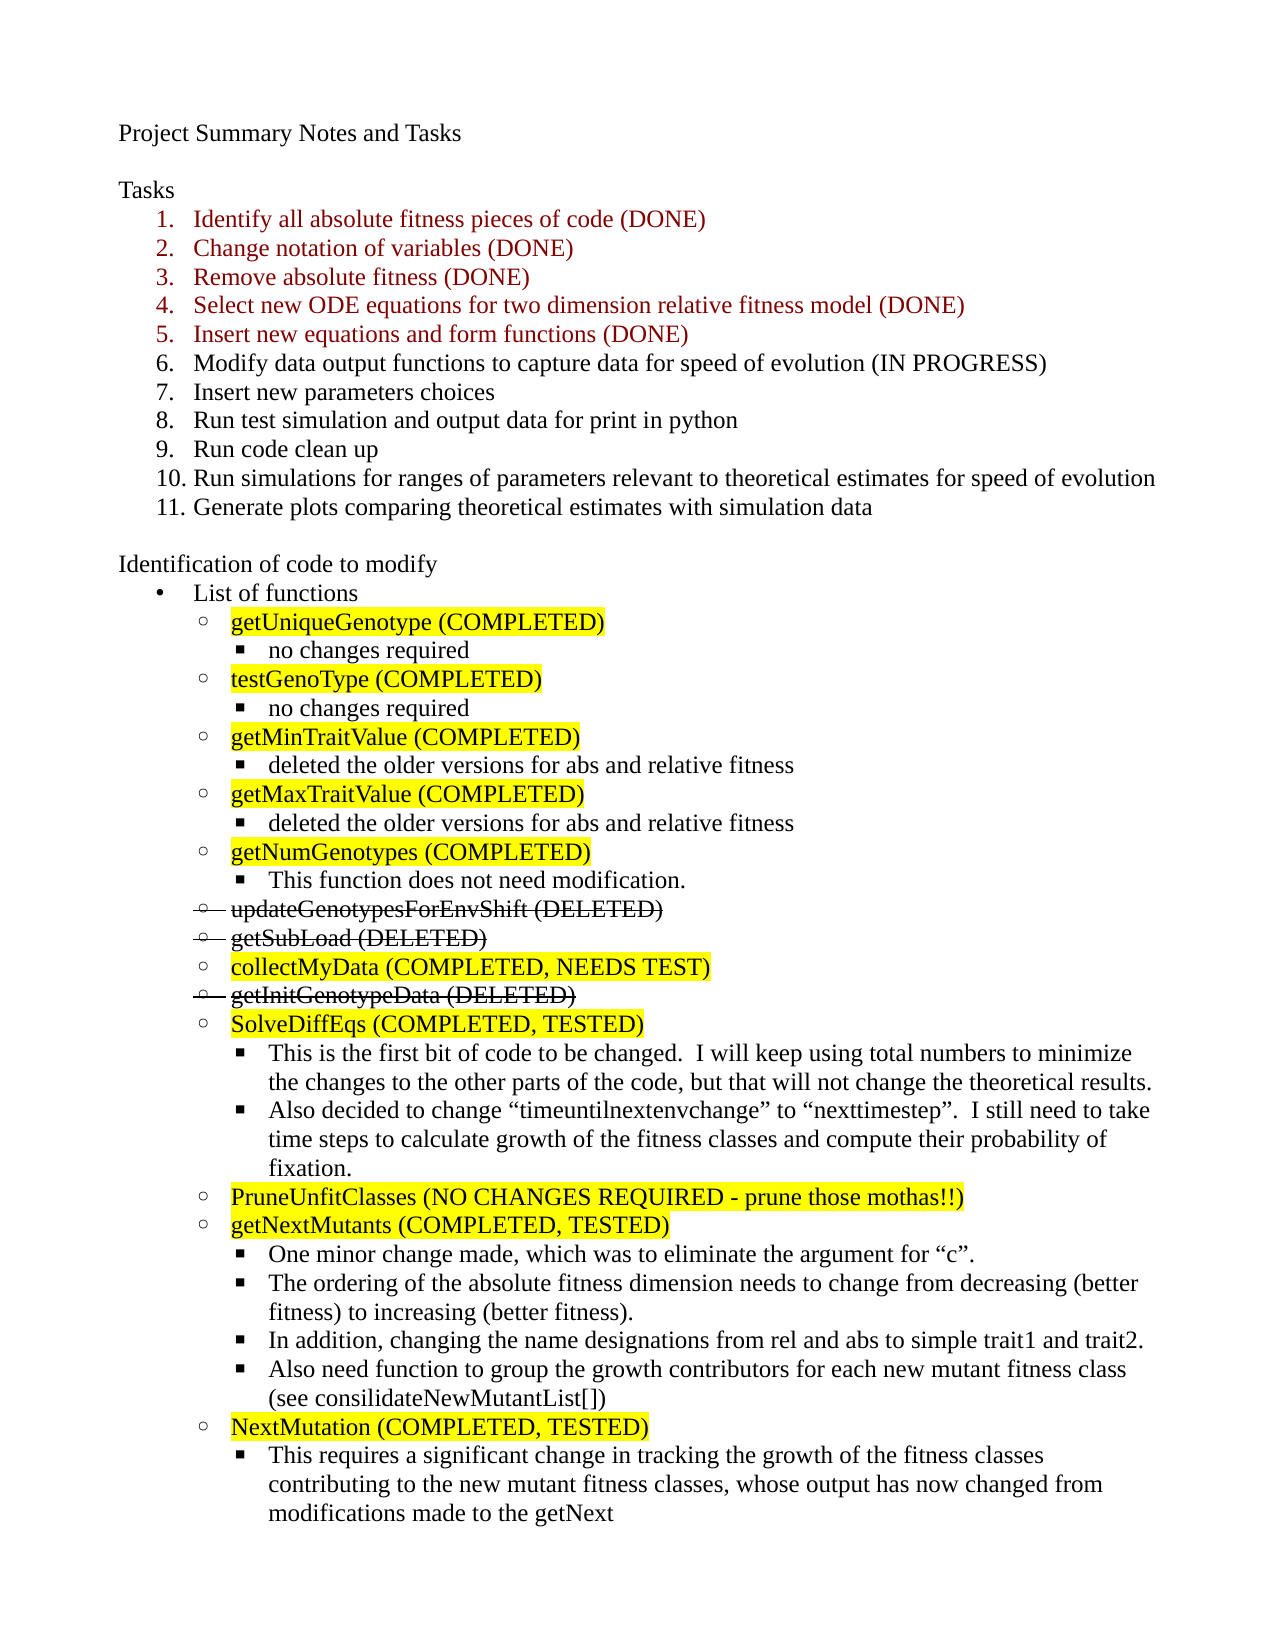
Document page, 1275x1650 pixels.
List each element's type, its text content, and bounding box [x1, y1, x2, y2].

list Generate plots comparing theoretical estimates with simulation data [156, 492, 1157, 521]
list getMinTraitValue (COMPLETED) [193, 722, 1157, 751]
text Identification of code to modify [118, 549, 1157, 578]
list getUniqueGenotype (COMPLETED) [193, 607, 1157, 636]
list Insert new parameters choices [156, 377, 1157, 406]
list deleted the older versions for abs and relative fitness [231, 751, 1157, 779]
list collectMyData (COMPLETED, NEEDS TEST) [193, 952, 1157, 981]
list The ordering of the absolute fitness dimension needs to change from decreasing (better fitness) to increasing (better fitness). [231, 1268, 1157, 1326]
text Project Summary Notes and Tasks [118, 118, 1157, 147]
list getSubLoad (DELETED) [193, 923, 1157, 952]
list NextMutation (COMPLETED, TESTED) [193, 1412, 1157, 1441]
list Identify all absolute fitness pieces of code (DONE) [156, 204, 1157, 233]
list In addition, changing the name designations from rel and abs to simple trait1 and trait2. [231, 1326, 1157, 1354]
list SolveDiffEqs (COMPLETED, TESTED) [193, 1009, 1157, 1038]
list getNextMutants (COMPLETED, TESTED) [193, 1211, 1157, 1239]
list Modify data output functions to capture data for speed of evolution (IN PROGRESS) [156, 348, 1157, 377]
list deleted the older versions for abs and relative fitness [231, 808, 1157, 837]
list This function does not need modification. [231, 866, 1157, 894]
list testGenoType (COMPLETED) [193, 664, 1157, 693]
list getMaxTraitValue (COMPLETED) [193, 779, 1157, 808]
list This is the first bit of code to be changed. I will keep using total numbers to minimize the changes to the other parts of the code, but that will not change the theoretical results. [231, 1038, 1157, 1096]
list Select new ODE equations for two dimension relative fitness model (DONE) [156, 291, 1157, 319]
list Insert new equations and form functions (DONE) [156, 319, 1157, 348]
list Change notation of variables (DONE) [156, 233, 1157, 262]
list getInitGenotypeData (DELETED) [193, 981, 1157, 1009]
list List of functions [156, 578, 1157, 607]
list updateGenotypesForEnvShift (DELETED) [193, 894, 1157, 923]
list Also decided to change “timeuntilnextenvchange” to “nexttimestep”. I still need to take time steps to calculate growth of the fitness classes and compute their probability of fixation. [231, 1096, 1157, 1182]
list no changes required [231, 636, 1157, 664]
text Tasks [118, 176, 1157, 204]
list One minor change made, which was to eliminate the argument for “c”. [231, 1239, 1157, 1268]
list Remove absolute fitness (DONE) [156, 262, 1157, 291]
list PruneUnfitClasses (NO CHANGES REQUIRED - prune those mothas!!) [193, 1182, 1157, 1211]
list Also need function to group the growth contributors for each new mutant fitness class (see consilidateNewMutantList[]) [231, 1354, 1157, 1412]
list getNumGenotypes (COMPLETED) [193, 837, 1157, 866]
list no changes required [231, 693, 1157, 722]
list Run test simulation and output data for print in python [156, 406, 1157, 434]
list Run code clean up [156, 434, 1157, 463]
list Run simulations for ranges of parameters relevant to theoretical estimates for speed of evolution [156, 463, 1157, 492]
list This requires a significant change in tracking the growth of the fitness classes contributing to the new mutant fitness classes, whose output has now changed from modifications made to the getNext [231, 1441, 1157, 1527]
